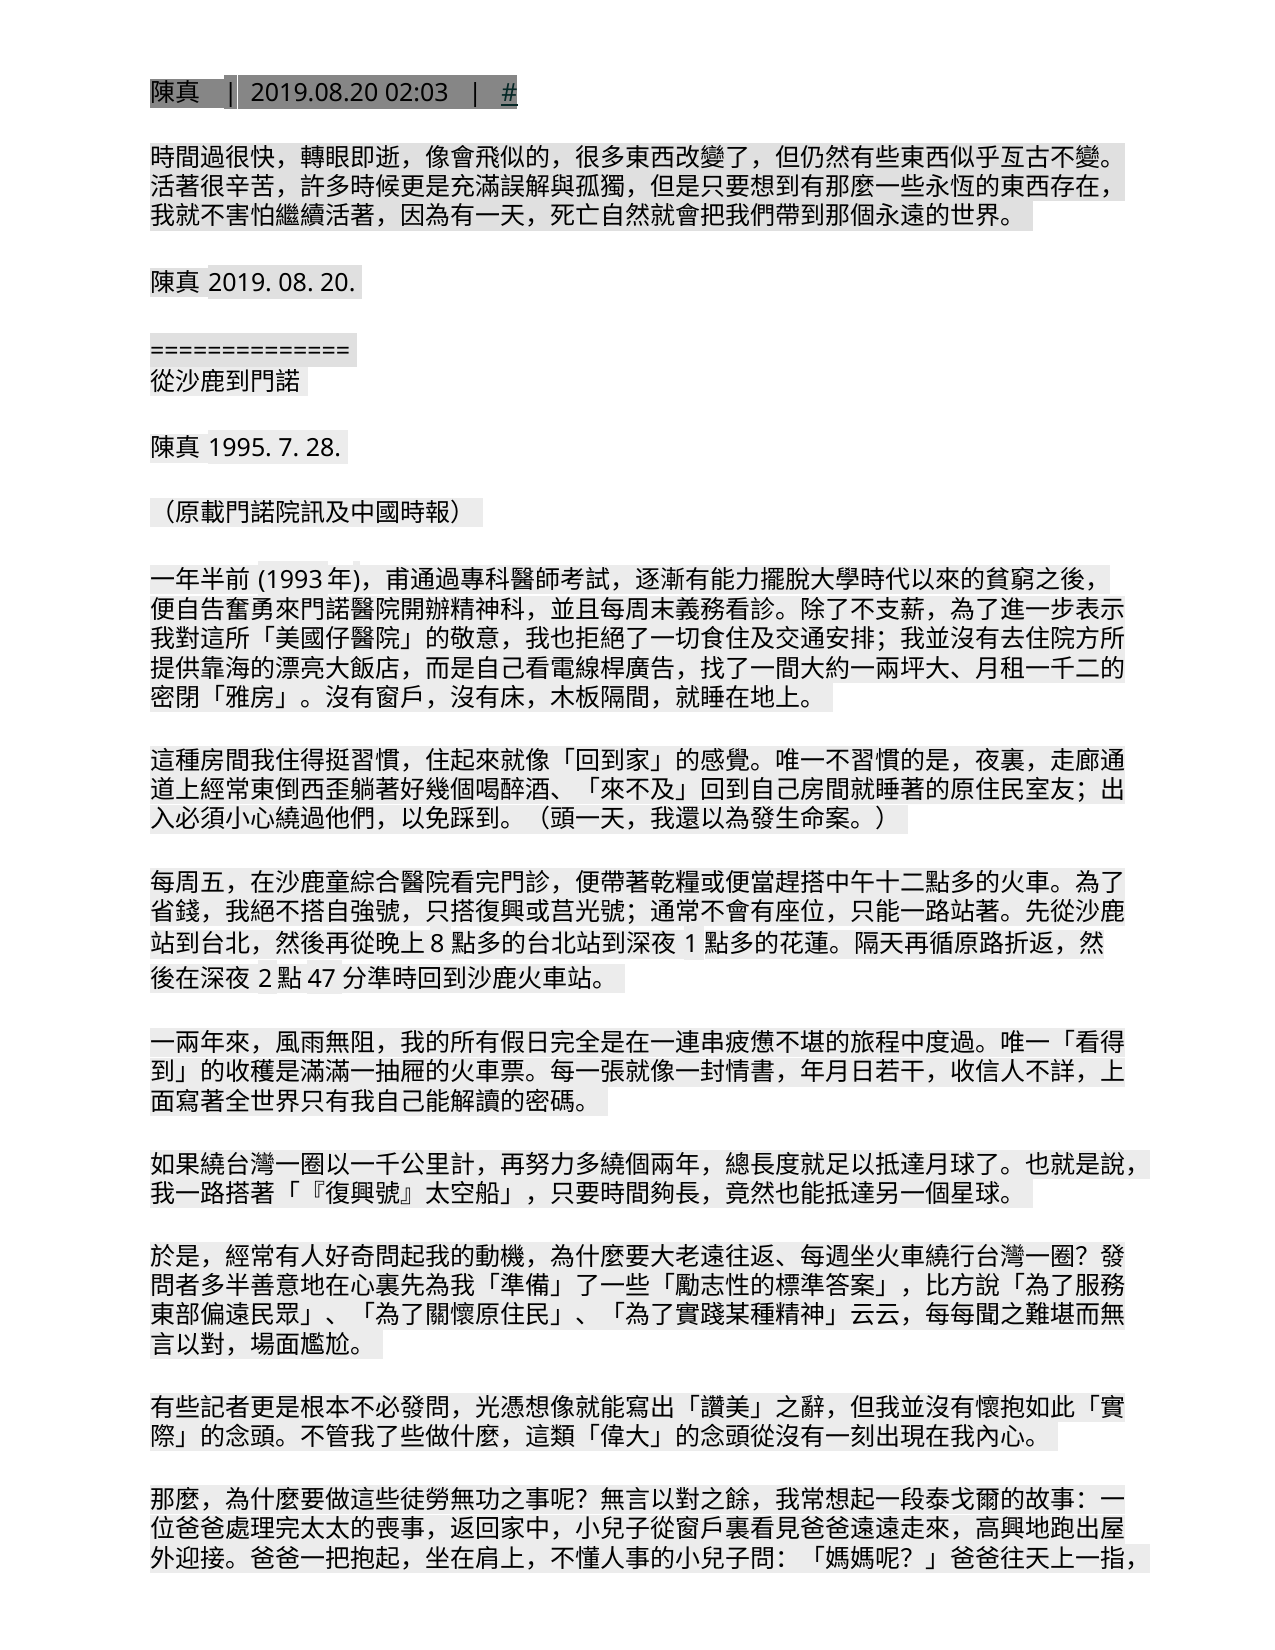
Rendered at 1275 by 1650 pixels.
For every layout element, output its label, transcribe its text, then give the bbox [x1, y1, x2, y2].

text ============== [150, 333, 1125, 367]
text 陳真 2019. 08. 20. [150, 265, 1125, 299]
text 從沙鹿到門諾 陳真 1995. 7. 28. （原載門諾院訊及中國時報） 一年半前 (1993年)，甫通過專科醫師考試，逐漸有能力擺脫大學時代以來的貧窮之後，便自告奮勇來門諾醫院開辦精神科，並且每周末義務看診。除了不支薪，為了進一步表示我對這所「美國仔醫院」的敬意，我也拒絕了一切食住及交通安排；我並沒有去住院方所提供靠海的漂亮大飯店，而是自己看電線桿廣告，找了一間大約一兩坪大、月租一千二的密閉「雅房」。沒有窗戶，沒有床，木板隔間，就睡在地上。 這種房間我住得挺習慣，住起來就像「回到家」的感覺。唯一不習慣的是，夜裏，走廊通道上經常東倒西歪躺著好幾個喝醉酒、「來不及」回到自己房間就睡著的原住民室友；出入必須小心繞過他們，以免踩到。（頭一天，我還以為發生命案。） 每周五，在沙鹿童綜合醫院看完門診，便帶著乾糧或便當趕搭中午十二點多的火車。為了省錢，我絕不搭自強號，只搭復興或莒光號；通常不會有座位，只能一路站著。先從沙鹿站到台北，然後再從晚上8 點多的台北站到深夜 1 點多的花蓮。隔天再循原路折返，然後在深夜 2點47 分準時回到沙鹿火車站。 一兩年來，風雨無阻，我的所有假日完全是在一連串疲憊不堪的旅程中度過。唯一「看得到」的收穫是滿滿一抽屜的火車票。每一張就像一封情書，年月日若干，收信人不詳，上面寫著全世界只有我自己能解讀的密碼。 如果繞台灣一圈以一千公里計，再努力多繞個兩年，總長度就足以抵達月球了。也就是說，我一路搭著「『復興號』太空船」，只要時間夠長，竟然也能抵達另一個星球。 於是，經常有人好奇問起我的動機，為什麼要大老遠往返、每週坐火車繞行台灣一圈？發問者多半善意地在心裏先為我「準備」了一些「勵志性的標準答案」，比方說「為了服務東部偏遠民眾」、「為了關懷原住民」、「為了實踐某種精神」云云，每每聞之難堪而無言以對，場面尷尬。 有些記者更是根本不必發問，光憑想像就能寫出「讚美」之辭，但我並沒有懷抱如此「實際」的念頭。不管我了些做什麼，這類「偉大」的念頭從沒有一刻出現在我內心。 那麼，為什麼要做這些徒勞無功之事呢？無言以對之餘，我常想起一段泰戈爾的故事：一位爸爸處理完太太的喪事，返回家中，小兒子從窗戶裏看見爸爸遠遠走來，高興地跑出屋外迎接。爸爸一把抱起，坐在肩上，不懂人事的小兒子問：「媽媽呢？」爸爸往天上一指，小兒子抬頭一看，哇！好漂亮的滿天繁星。星星就像點點熱淚，高掛黑暗的天空。 如果拿這故事來做為回答，好像有點「答非所問」，可我想不出來更好的回答。滔滔人世，任何一位相信生命本身存在著某種價值的人，踏在泥土上，看著周圍人事哀樂，難道不會有上面故事中這樣一種心情和希望？從沙鹿到門諾，大約也是如此。 每次到花蓮都已深夜一點多，夜深人靜裏，經常騎著機車在人車稀少的街道上漫無目的地繞著，清涼的空氣，驚人的浪濤聲，天上繁星閃爍，我經常因此覺得心中彷彿擁有一個天大的祕密，而這秘密只有我自己才能明白。我彷彿體會到真實，感受到生命，明白了快樂和痛苦，觸摸到光陰的流動，看見世上美麗之物，發現人性的一樣和不一樣以及那有限和無限的。 東部的星光異常明亮，凝望久了，四周泛起光暈，恍如淚光。中國有位著名音樂家叫王洛賓，黑獄十八年，一生坎坷，但樂曲浪漫如故、熱情依然。有一段話，在我腦海始終揮之不去，他說：「我的心裏有一架鋼琴，無日無夜不在演奏樂曲，手斷了，心還在彈，沒有人能使我離開音樂。」 歲月如流，飛奔而去。人事縱然滄桑，總有所愛，難以磨滅。世上會有什麼力量，能拿得走我心裏深沉的愛戀？幽暗的夜空，點點星光背後，彷彿有人們不變的真情與夢想。 ================ 沒錢看病「帳都算我的」薄退休後仍掛念弱小貧病 更生日報 2019年08月19日 圖：擔任門諾醫院院長時，薄柔纜實施讓原住民「一人一元」就可看病的方案，改善部落的醫療環境。 （門諾醫院／提供） 替原住民看病「一人一元」自己卻不支薪 記者謝宗璋／報導 門諾醫院初立前八年，擔任院長的薄柔纜實施讓原住民只要「一人一元」就可看病的方案，不只看病，也可以開刀。他曾說：「疾病之前，人人平等」，不希望民眾因為貧窮，而得不到好的治療。 源自於「山地巡迴醫療隊」的門諾醫院，成立醫院後仍堅持照顧原住民鄉親，遇到民眾窮到付不起醫藥費，薄柔纜總是瀟灑地說：「Charge to me（帳算我的）。」於是後來才有「一元看病」的服務。 如此慷慨地對待病患，薄柔纜自己返美省親卻連機票錢都付不出，得先由教會生活費預支。大多時候，他騎著偉士牌摩托車穿梭花蓮，擔任院長期間也從來沒有支領過任何來自醫院的薪水，每月生活費就是門諾會給他的微薄津貼。 退休後不願增加臺灣的負擔 不帶分毫離開心愛的臺灣 不同於一般醫院都設在最熱鬧、人最多的市區，門諾醫院照顧的都是最弱勢的民眾。薄柔纜還在秀林鄉開設「肺病療養院」，提供肺結核患者醫療療養服務；政府普設衛生所前，他就在山地區設置「牛奶站」，讓偏鄉的孩子上學途中，可免費領取牛奶補充營養。 薄柔纜在院長任內還陸續成立「洗腎俱樂部」、「推輪俱樂部」、「開心俱樂部」、「早產兒基金」和「血癌基金」等。 他的妻子也積極投入教會及社會服務事工，協助門諾會美崙教會創設幼稚園、興辦英文小學讓宣教士子女就學；在「花蓮未婚媽媽之家」，重建未婚懷孕少女的身心靈；還專程返美攻讀特殊教育，以便幫助「黎明啟智中心」。 一九九四年薄柔纜正式退休，選擇離開心愛的臺灣，返回美國堪薩斯州定居，原因竟是「不願增加臺灣的負擔」。 他在臨別時說：「臨別前，我有一個請求，我為中國人擺上一生，我的父親也為中國人獻上四十年光陰，你肯不肯為自己的兄弟捐獻一點點錢，讓這個慈善醫院能夠繼續幫助貧困的病患？」心心念念的仍是弱小貧病。 離開臺灣時不帶分毫，返美後連住進養老院的積蓄都沒有，由學生、朋友捐七萬美元，才得以在堪薩斯州購屋。 [150, 367, 1125, 1573]
text 陳真 | 2019.08.20 02:03 | # [150, 75, 1125, 109]
text 時間過很快，轉眼即逝，像會飛似的，很多東西改變了，但仍然有些東西似乎亙古不變。活著很辛苦，許多時候更是充滿誤解與孤獨，但是只要想到有那麼一些永恆的東西存在，我就不害怕繼續活著，因為有一天，死亡自然就會把我們帶到那個永遠的世界。 [150, 143, 1125, 231]
